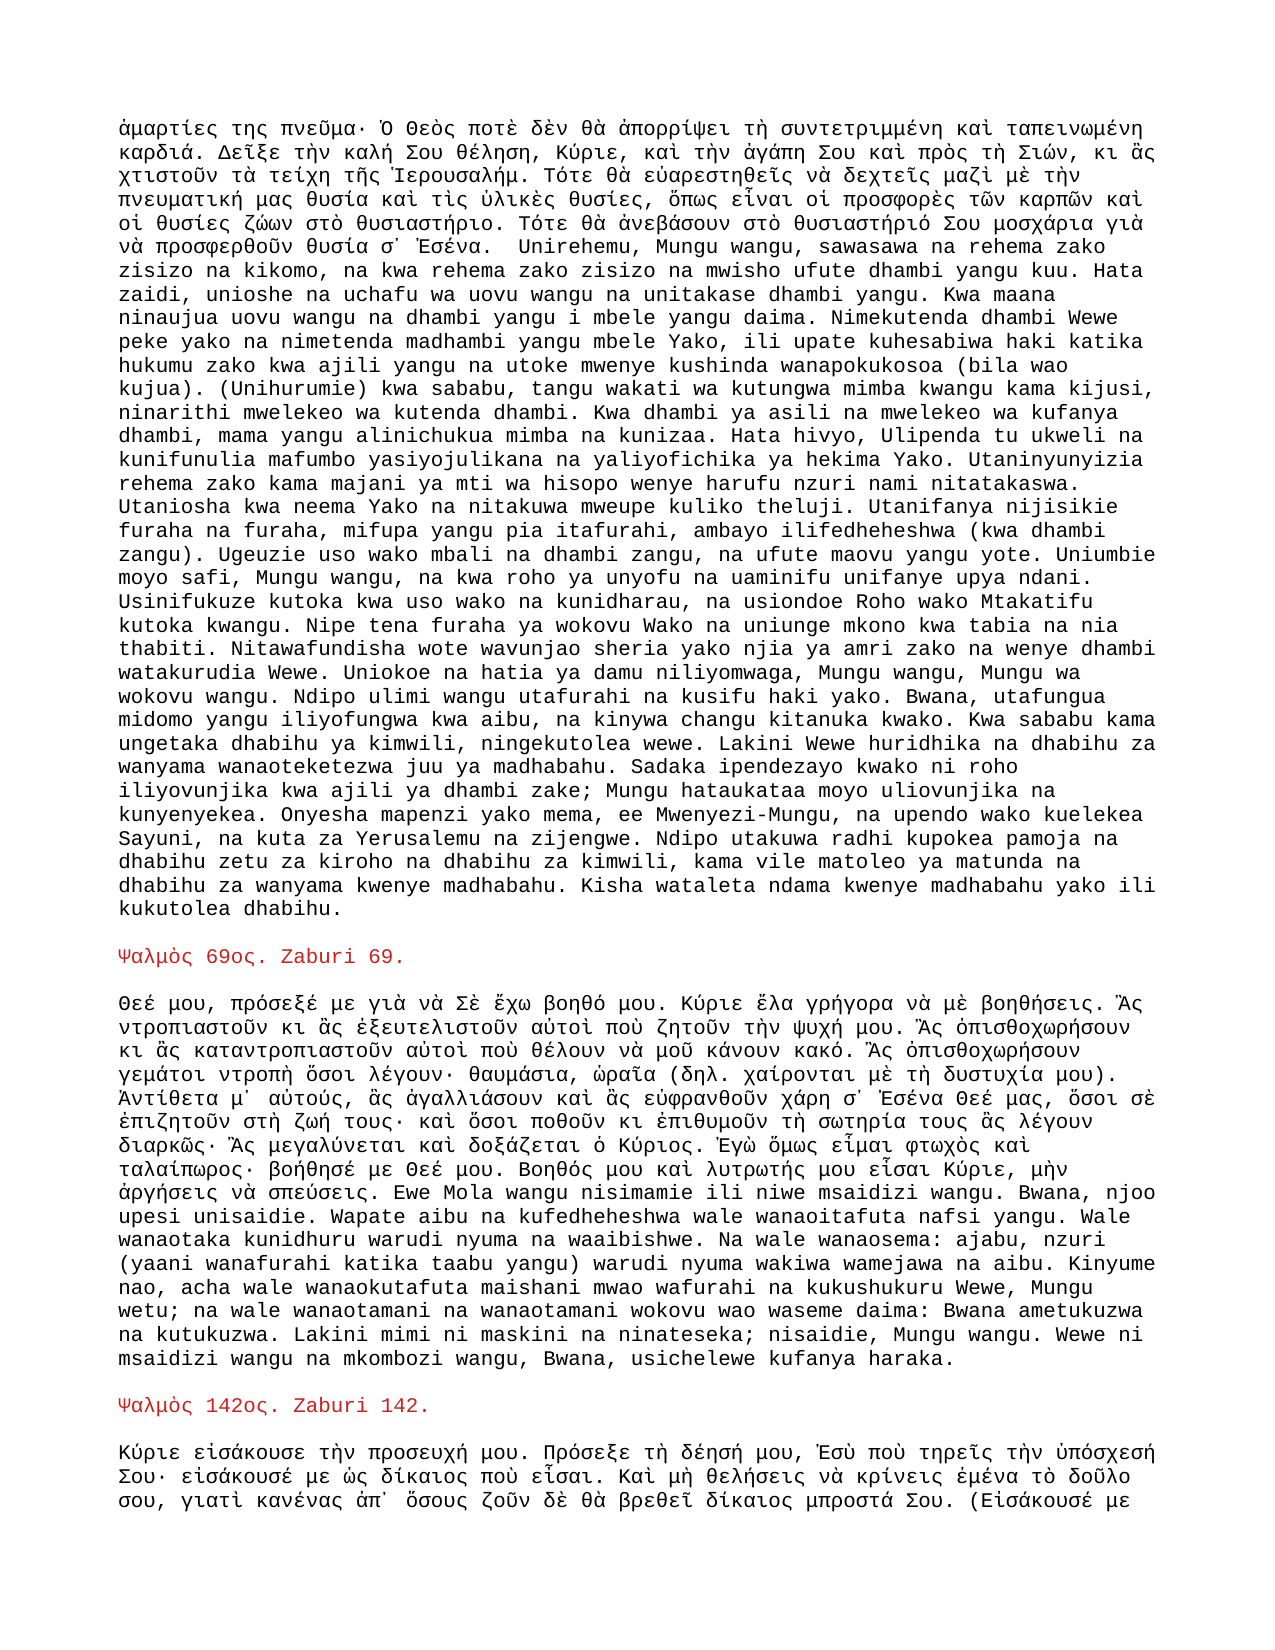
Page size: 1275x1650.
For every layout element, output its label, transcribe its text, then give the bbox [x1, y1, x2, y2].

text ἁμαρτίες της πνεῦμα· Ὁ Θεὸς ποτὲ δὲν θὰ ἀπορρίψει τὴ συντετριμμένη καὶ ταπεινωμένη καρδιά. Δεῖξε τὴν καλή Σου θέληση, Κύριε, καὶ τὴν ἀγάπη Σου καὶ πρὸς τὴ Σιών, κι ἂς χτιστοῦν τὰ τείχη τῆς Ἱερουσαλήμ. Τότε θὰ εὐαρεστηθεῖς νὰ δεχτεῖς μαζὶ μὲ τὴν πνευματική μας θυσία καὶ τὶς ὑλικὲς θυσίες, ὅπως εἶναι οἱ προσφορὲς τῶν καρπῶν καὶ οἱ θυσίες ζώων στὸ θυσιαστήριο. Τότε θὰ ἀνεβάσουν στὸ θυσιαστήριό Σου μοσχάρια γιὰ νὰ προσφερθοῦν θυσία σ᾿ Ἐσένα. Unirehemu, Mungu wangu, sawasawa na rehema zako zisizo na kikomo, na kwa rehema zako zisizo na mwisho ufute dhambi yangu kuu. Hata zaidi, unioshe na uchafu wa uovu wangu na unitakase dhambi yangu. Kwa maana ninaujua uovu wangu na dhambi yangu i mbele yangu daima. Nimekutenda dhambi Wewe peke yako na nimetenda madhambi yangu mbele Yako, ili upate kuhesabiwa haki katika hukumu zako kwa ajili yangu na utoke mwenye kushinda wanapokukosoa (bila wao kujua). (Unihurumie) kwa sababu, tangu wakati wa kutungwa mimba kwangu kama kijusi, ninarithi mwelekeo wa kutenda dhambi. Kwa dhambi ya asili na mwelekeo wa kufanya dhambi, mama yangu alinichukua mimba na kunizaa. Hata hivyo, Ulipenda tu ukweli na kunifunulia mafumbo yasiyojulikana na yaliyofichika ya hekima Yako. Utaninyunyizia rehema zako kama majani ya mti wa hisopo wenye harufu nzuri nami nitatakaswa. Utaniosha kwa neema Yako na nitakuwa mweupe kuliko theluji. Utanifanya nijisikie furaha na furaha, mifupa yangu pia itafurahi, ambayo ilifedheheshwa (kwa dhambi zangu). Ugeuzie uso wako mbali na dhambi zangu, na ufute maovu yangu yote. Uniumbie moyo safi, Mungu wangu, na kwa roho ya unyofu na uaminifu unifanye upya ndani. Usinifukuze kutoka kwa uso wako na kunidharau, na usiondoe Roho wako Mtakatifu kutoka kwangu. Nipe tena furaha ya wokovu Wako na uniunge mkono kwa tabia na nia thabiti. Nitawafundisha wote wavunjao sheria yako njia ya amri zako na wenye dhambi watakurudia Wewe. Uniokoe na hatia ya damu niliyomwaga, Mungu wangu, Mungu wa wokovu wangu. Ndipo ulimi wangu utafurahi na kusifu haki yako. Bwana, utafungua midomo yangu iliyofungwa kwa aibu, na kinywa changu kitanuka kwako. Kwa sababu kama ungetaka dhabihu ya kimwili, ningekutolea wewe. Lakini Wewe huridhika na dhabihu za wanyama wanaoteketezwa juu ya madhabahu. Sadaka ipendezayo kwako ni roho iliyovunjika kwa ajili ya dhambi zake; Mungu hataukataa moyo uliovunjika na kunyenyekea. Onyesha mapenzi yako mema, ee Mwenyezi-Mungu, na upendo wako kuelekea Sayuni, na kuta za Yerusalemu na zijengwe. Ndipo utakuwa radhi kupokea pamoja na dhabihu zetu za kiroho na dhabihu za kimwili, kama vile matoleo ya matunda na dhabihu za wanyama kwenye madhabahu. Kisha wataleta ndama kwenye madhabahu yako ili kukutolea dhabihu. [118, 118, 1157, 922]
text Θεέ μου, πρόσεξέ με γιὰ νὰ Σὲ ἔχω βοηθό μου. Κύριε ἔλα γρήγορα νὰ μὲ βοηθήσεις. Ἂς ντροπιαστοῦν κι ἂς ἐξευτελιστοῦν αὐτοὶ ποὺ ζητοῦν τὴν ψυχή μου. Ἂς ὀπισθοχωρήσουν κι ἂς καταντροπιαστοῦν αὐτοὶ ποὺ θέλουν νὰ μοῦ κάνουν κακό. Ἂς ὀπισθοχωρήσουν γεμάτοι ντροπὴ ὅσοι λέγουν· θαυμάσια, ὡραῖα (δηλ. χαίρονται μὲ τὴ δυστυχία μου). Ἀντίθετα μ᾿ αὐτούς, ἂς ἀγαλλιάσουν καὶ ἂς εὐφρανθοῦν χάρη σ᾿ Ἐσένα Θεέ μας, ὅσοι σὲ ἐπιζητοῦν στὴ ζωή τους· καὶ ὅσοι ποθοῦν κι ἐπιθυμοῦν τὴ σωτηρία τους ἂς λέγουν διαρκῶς· Ἂς μεγαλύνεται καὶ δοξάζεται ὁ Κύριος. Ἐγὼ ὅμως εἶμαι φτωχὸς καὶ ταλαίπωρος· βοήθησέ με Θεέ μου. Βοηθός μου καὶ λυτρωτής μου εἶσαι Κύριε, μὴν ἀργήσεις νὰ σπεύσεις. Ewe Mola wangu nisimamie ili niwe msaidizi wangu. Bwana, njoo upesi unisaidie. Wapate aibu na kufedheheshwa wale wanaoitafuta nafsi yangu. Wale wanaotaka kunidhuru warudi nyuma na waaibishwe. Na wale wanaosema: ajabu, nzuri (yaani wanafurahi katika taabu yangu) warudi nyuma wakiwa wamejawa na aibu. Kinyume nao, acha wale wanaokutafuta maishani mwao wafurahi na kukushukuru Wewe, Mungu wetu; na wale wanaotamani na wanaotamani wokovu wao waseme daima: Bwana ametukuzwa na kutukuzwa. Lakini mimi ni maskini na ninateseka; nisaidie, Mungu wangu. Wewe ni msaidizi wangu na mkombozi wangu, Bwana, usichelewe kufanya haraka. [118, 993, 1157, 1371]
text Ψαλμὸς 69ος. Zaburi 69. [118, 946, 1157, 969]
text Ψαλμὸς 142ος. Zaburi 142. [118, 1395, 1157, 1419]
text Κύριε εἰσάκουσε τὴν προσευχή μου. Πρόσεξε τὴ δέησή μου, Ἐσὺ ποὺ τηρεῖς τὴν ὑπόσχεσή Σου· εἰσάκουσέ με ὡς δίκαιος ποὺ εἶσαι. Καὶ μὴ θελήσεις νὰ κρίνεις ἐμένα τὸ δοῦλο σου, γιατὶ κανένας ἀπ᾿ ὅσους ζοῦν δὲ θὰ βρεθεῖ δίκαιος μπροστά Σου. (Εἰσάκουσέ με [118, 1442, 1157, 1513]
